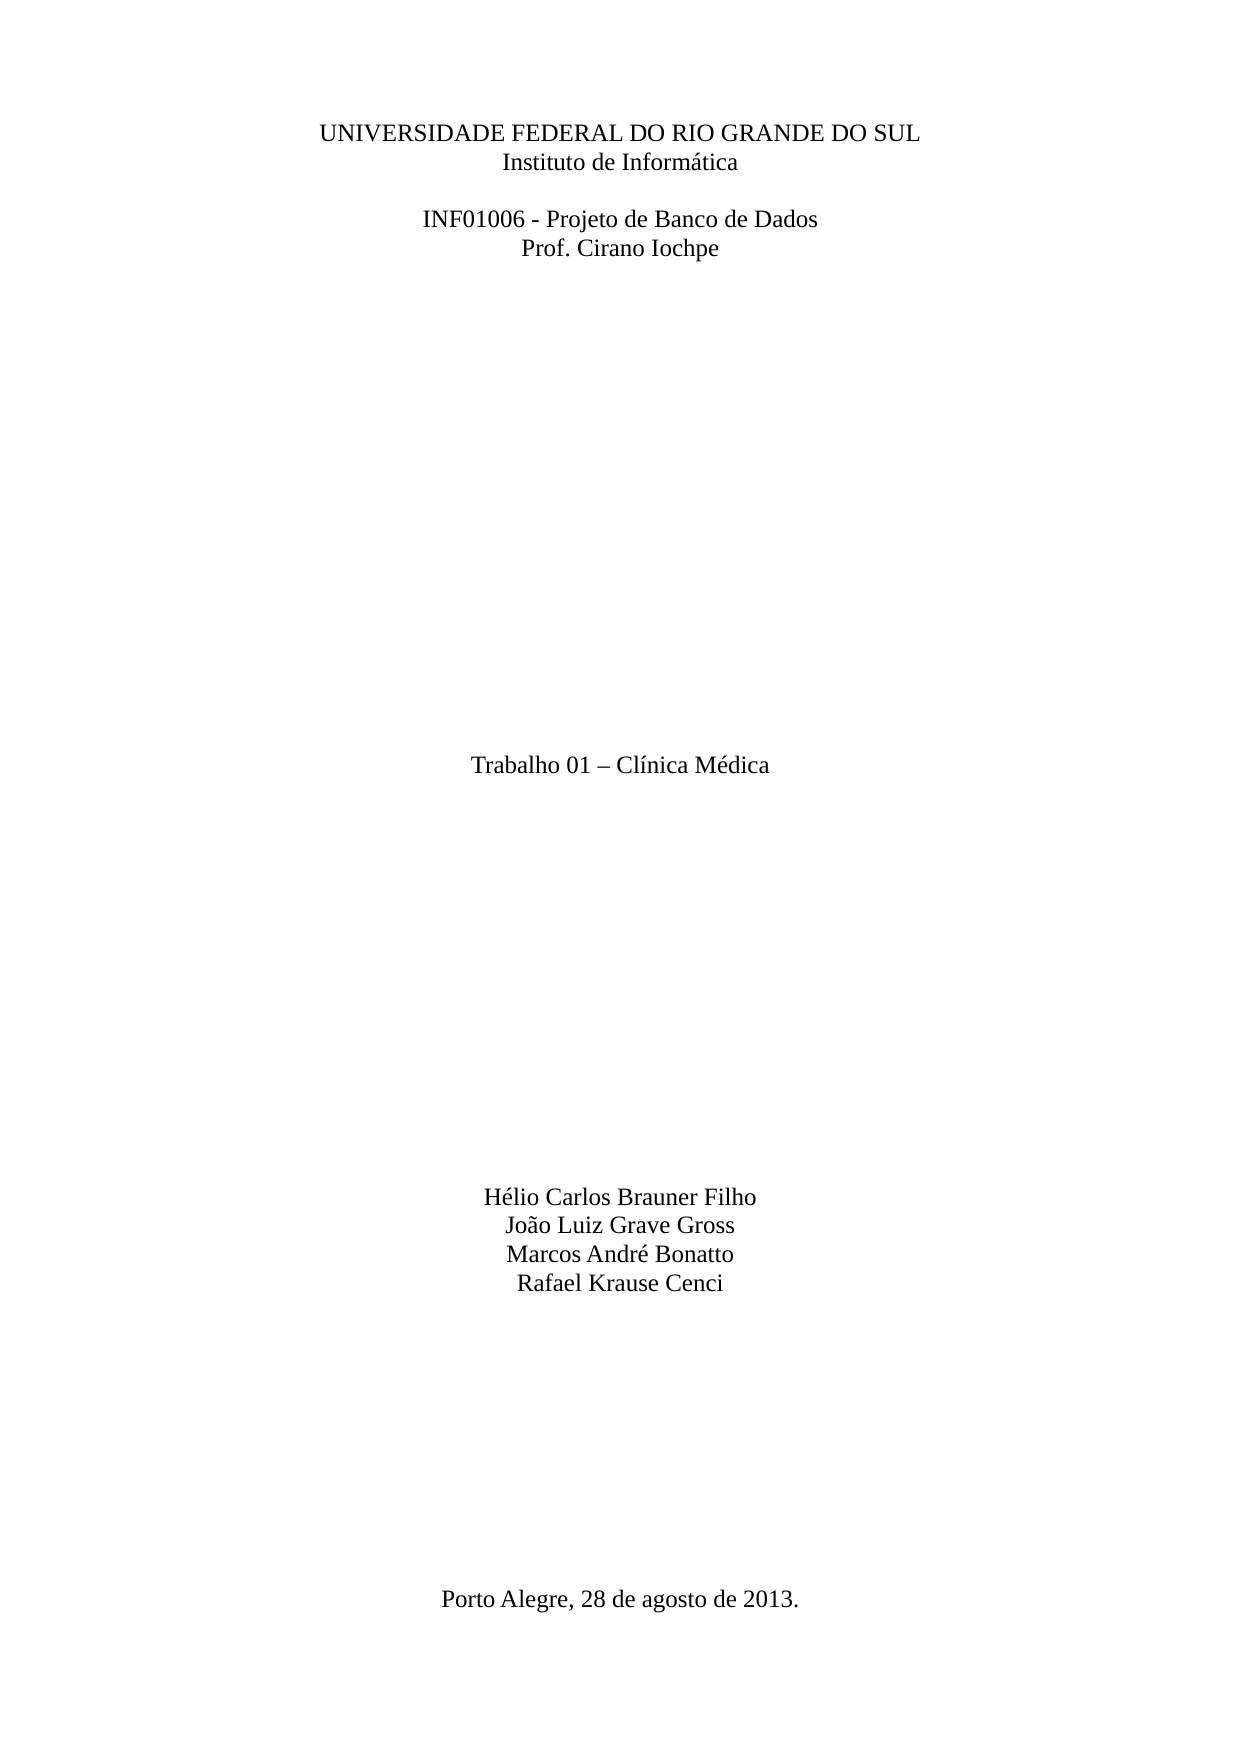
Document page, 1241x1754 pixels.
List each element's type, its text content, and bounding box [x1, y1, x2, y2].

text Hélio Carlos Brauner Filho [118, 1182, 1122, 1211]
text Porto Alegre, 28 de agosto de 2013. [118, 1584, 1122, 1613]
text Marcos André Bonatto [118, 1239, 1122, 1268]
text INF01006 - Projeto de Banco de Dados [118, 204, 1122, 233]
text Trabalho 01 – Clínica Médica [118, 751, 1122, 779]
text Instituto de Informática [118, 147, 1122, 176]
text João Luiz Grave Gross [118, 1211, 1122, 1239]
text Prof. Cirano Iochpe [118, 233, 1122, 262]
text Rafael Krause Cenci [118, 1268, 1122, 1297]
text UNIVERSIDADE FEDERAL DO RIO GRANDE DO SUL [118, 118, 1122, 147]
